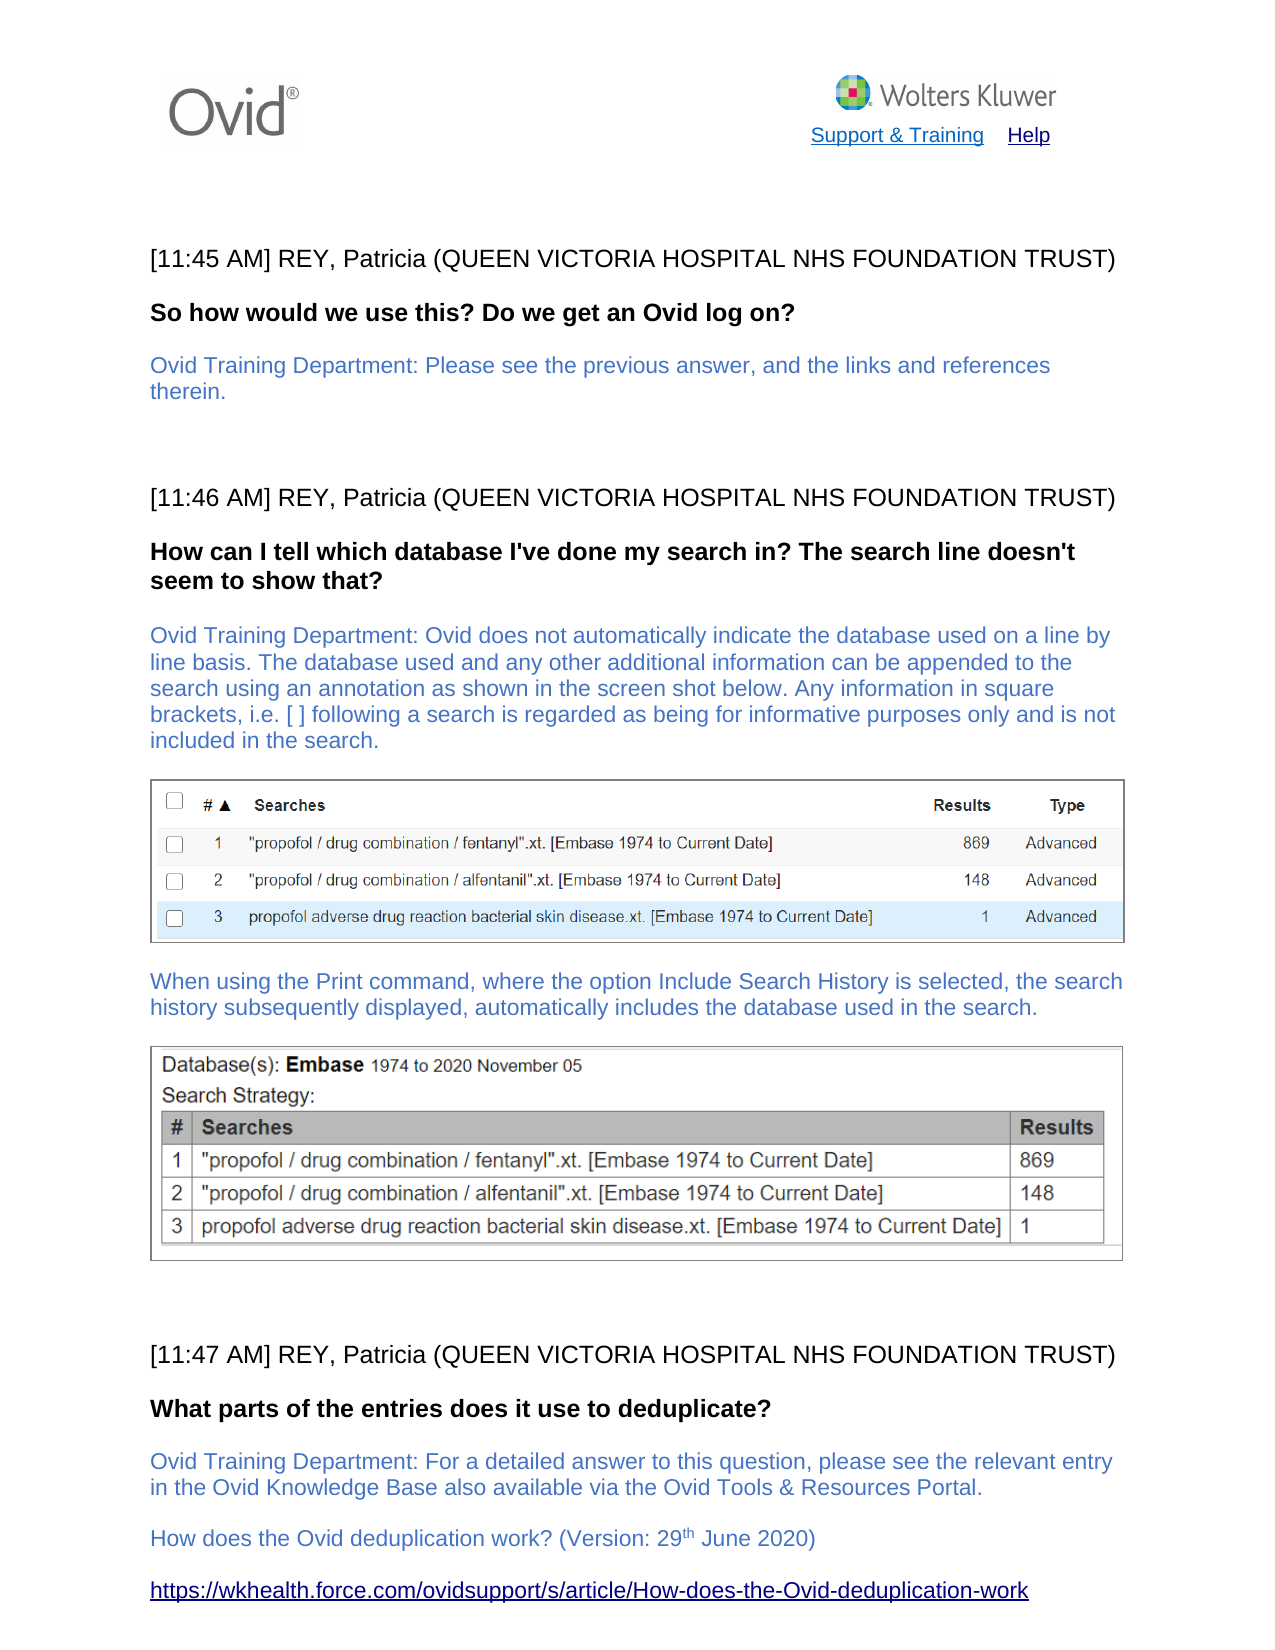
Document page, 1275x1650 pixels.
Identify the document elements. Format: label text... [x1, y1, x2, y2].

text So how would we use this? Do we get an Ovid log on? [150, 298, 1125, 327]
text Ovid Training Department: For a detailed answer to this question, please see the relevant entry in the Ovid Knowledge Base also available via the Ovid Tools & Resources Portal. [150, 1448, 1125, 1500]
text https://wkhealth.force.com/ovidsupport/s/article/How-does-the-Ovid-deduplication-work [150, 1577, 1125, 1603]
text When using the Print command, where the option Include Search History is selected, the search history subsequently displayed, automatically includes the database used in the search. [150, 968, 1125, 1021]
text [11:45 AM] REY, Patricia (QUEEN VICTORIA HOSPITAL NHS FOUNDATION TRUST) [150, 244, 1125, 273]
text [11:47 AM] REY, Patricia (QUEEN VICTORIA HOSPITAL NHS FOUNDATION TRUST) [150, 1340, 1125, 1369]
text [11:46 AM] REY, Patricia (QUEEN VICTORIA HOSPITAL NHS FOUNDATION TRUST) [150, 483, 1125, 512]
text Ovid Training Department: Please see the previous answer, and the links and references therein. [150, 352, 1125, 405]
text How can I tell which database I've done my search in? The search line doesn't seem to show that? [150, 537, 1125, 595]
text How does the Ovid deduplication work? (Version: 29th June 2020) [150, 1525, 1125, 1552]
text What parts of the entries does it use to deduplicate? [150, 1394, 1125, 1423]
text ​Ovid Training Department: Ovid does not automatically indicate the database used on a line by line basis. The database used and any other additional information can be appended to the search using an annotation as shown in the screen shot below. Any information in square brackets, i.e. [ ] following a search is regarded as being for informative purposes only and is not included in the search. [150, 620, 1125, 754]
